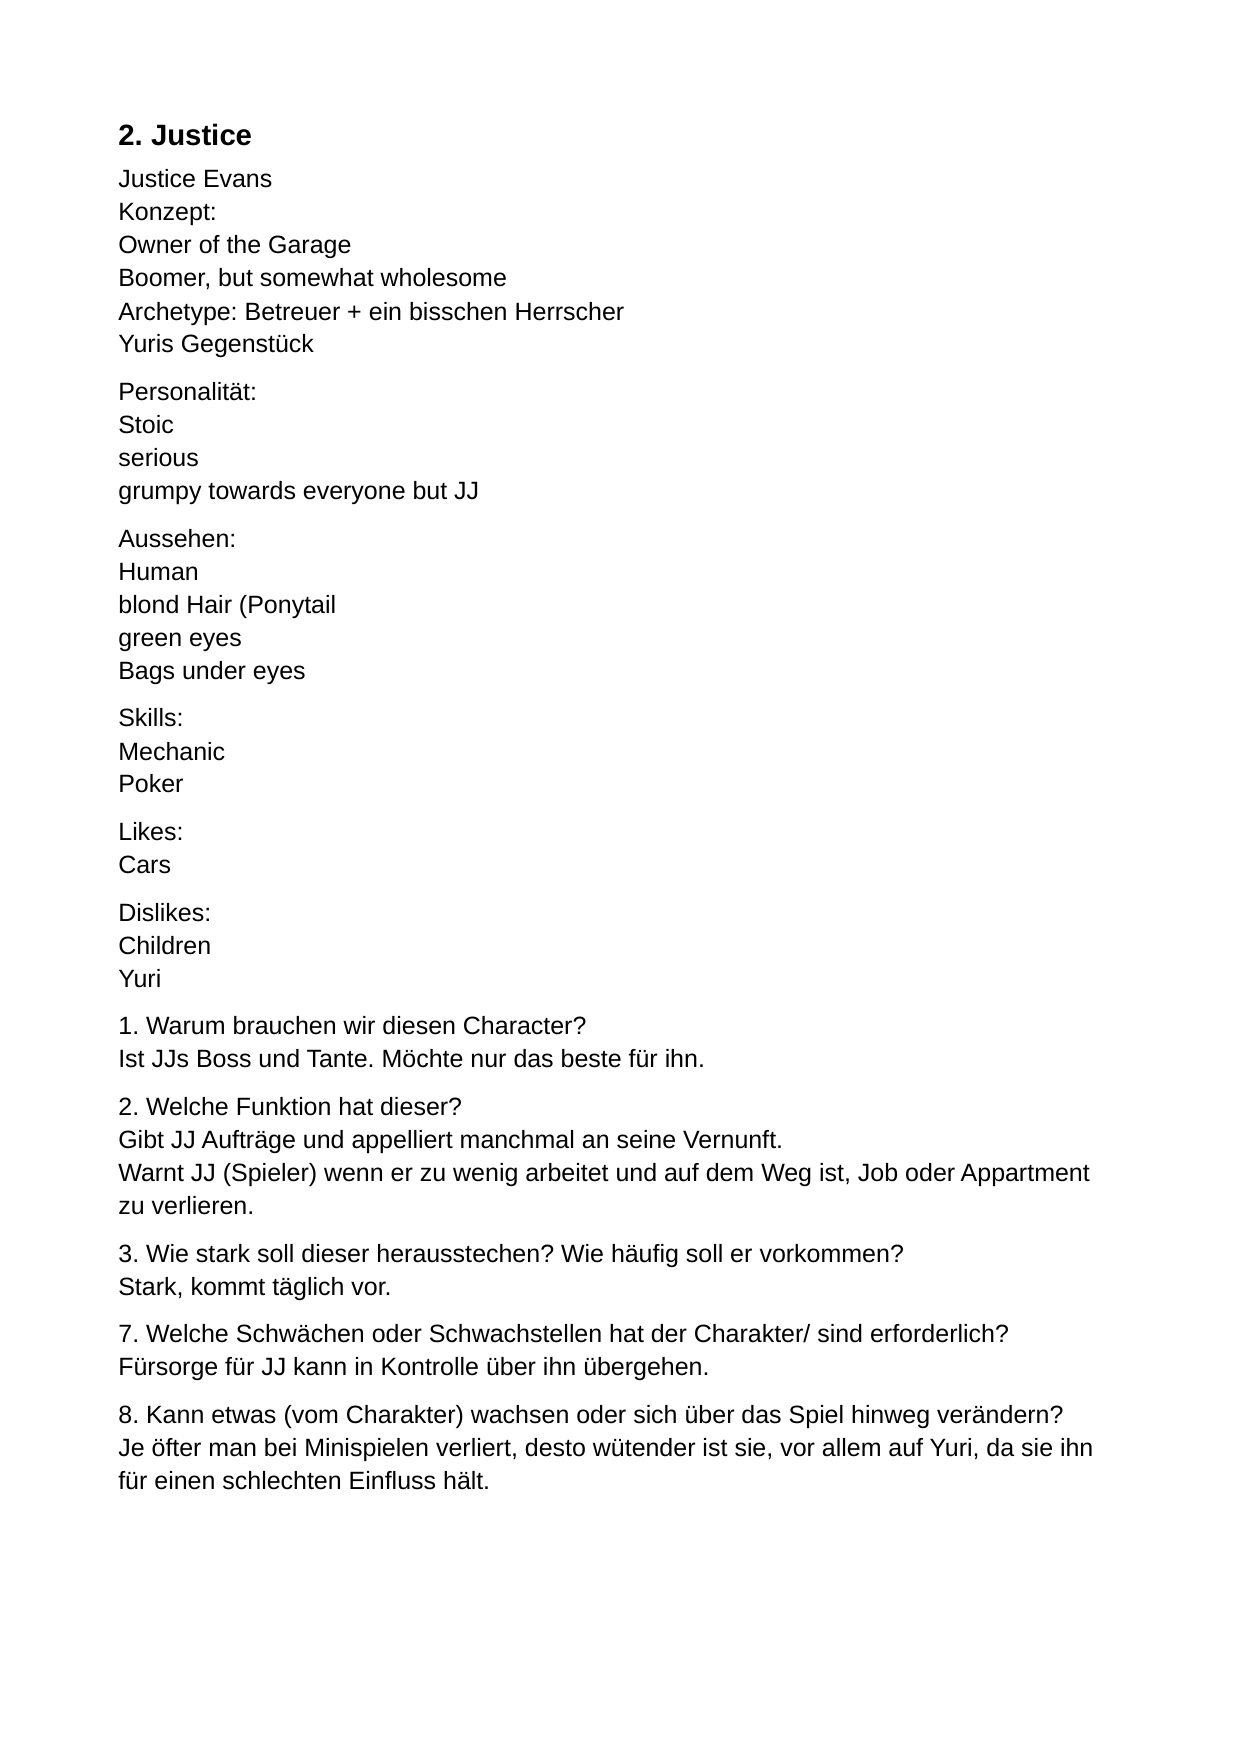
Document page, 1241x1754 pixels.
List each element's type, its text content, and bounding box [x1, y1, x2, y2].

text Skills: Mechanic Poker [118, 703, 1122, 798]
text 7. Welche Schwächen oder Schwachstellen hat der Charakter/ sind erforderlich? Fürsorge für JJ kann in Kontrolle über ihn übergehen. [118, 1319, 1122, 1381]
text 2. Welche Funktion hat dieser? Gibt JJ Aufträge und appelliert manchmal an seine Vernunft. Warnt JJ (Spieler) wenn er zu wenig arbeitet und auf dem Weg ist, Job oder Appartment zu verlieren. [118, 1092, 1122, 1220]
text 3. Wie stark soll dieser herausstechen? Wie häufig soll er vorkommen? Stark, kommt täglich vor. [118, 1239, 1122, 1300]
text Aussehen: Human blond Hair (Ponytail green eyes Bags under eyes [118, 524, 1122, 684]
text Justice Evans Konzept: Owner of the Garage Boomer, but somewhat wholesome Archetype: Betreuer + ein bisschen Herrscher Yuris Gegenstück [118, 164, 1122, 358]
text 8. Kann etwas (vom Charakter) wachsen oder sich über das Spiel hinweg verändern? Je öfter man bei Minispielen verliert, desto wütender ist sie, vor allem auf Yuri, da sie ihn für einen schlechten Einfluss hält. [118, 1400, 1122, 1495]
text Personalität: Stoic serious grumpy towards everyone but JJ [118, 377, 1122, 505]
text Dislikes: Children Yuri [118, 898, 1122, 992]
text Likes: Cars [118, 817, 1122, 879]
subtitle 2. Justice [118, 118, 1122, 152]
text 1. Warum brauchen wir diesen Character? Ist JJs Boss und Tante. Möchte nur das beste für ihn. [118, 1011, 1122, 1073]
